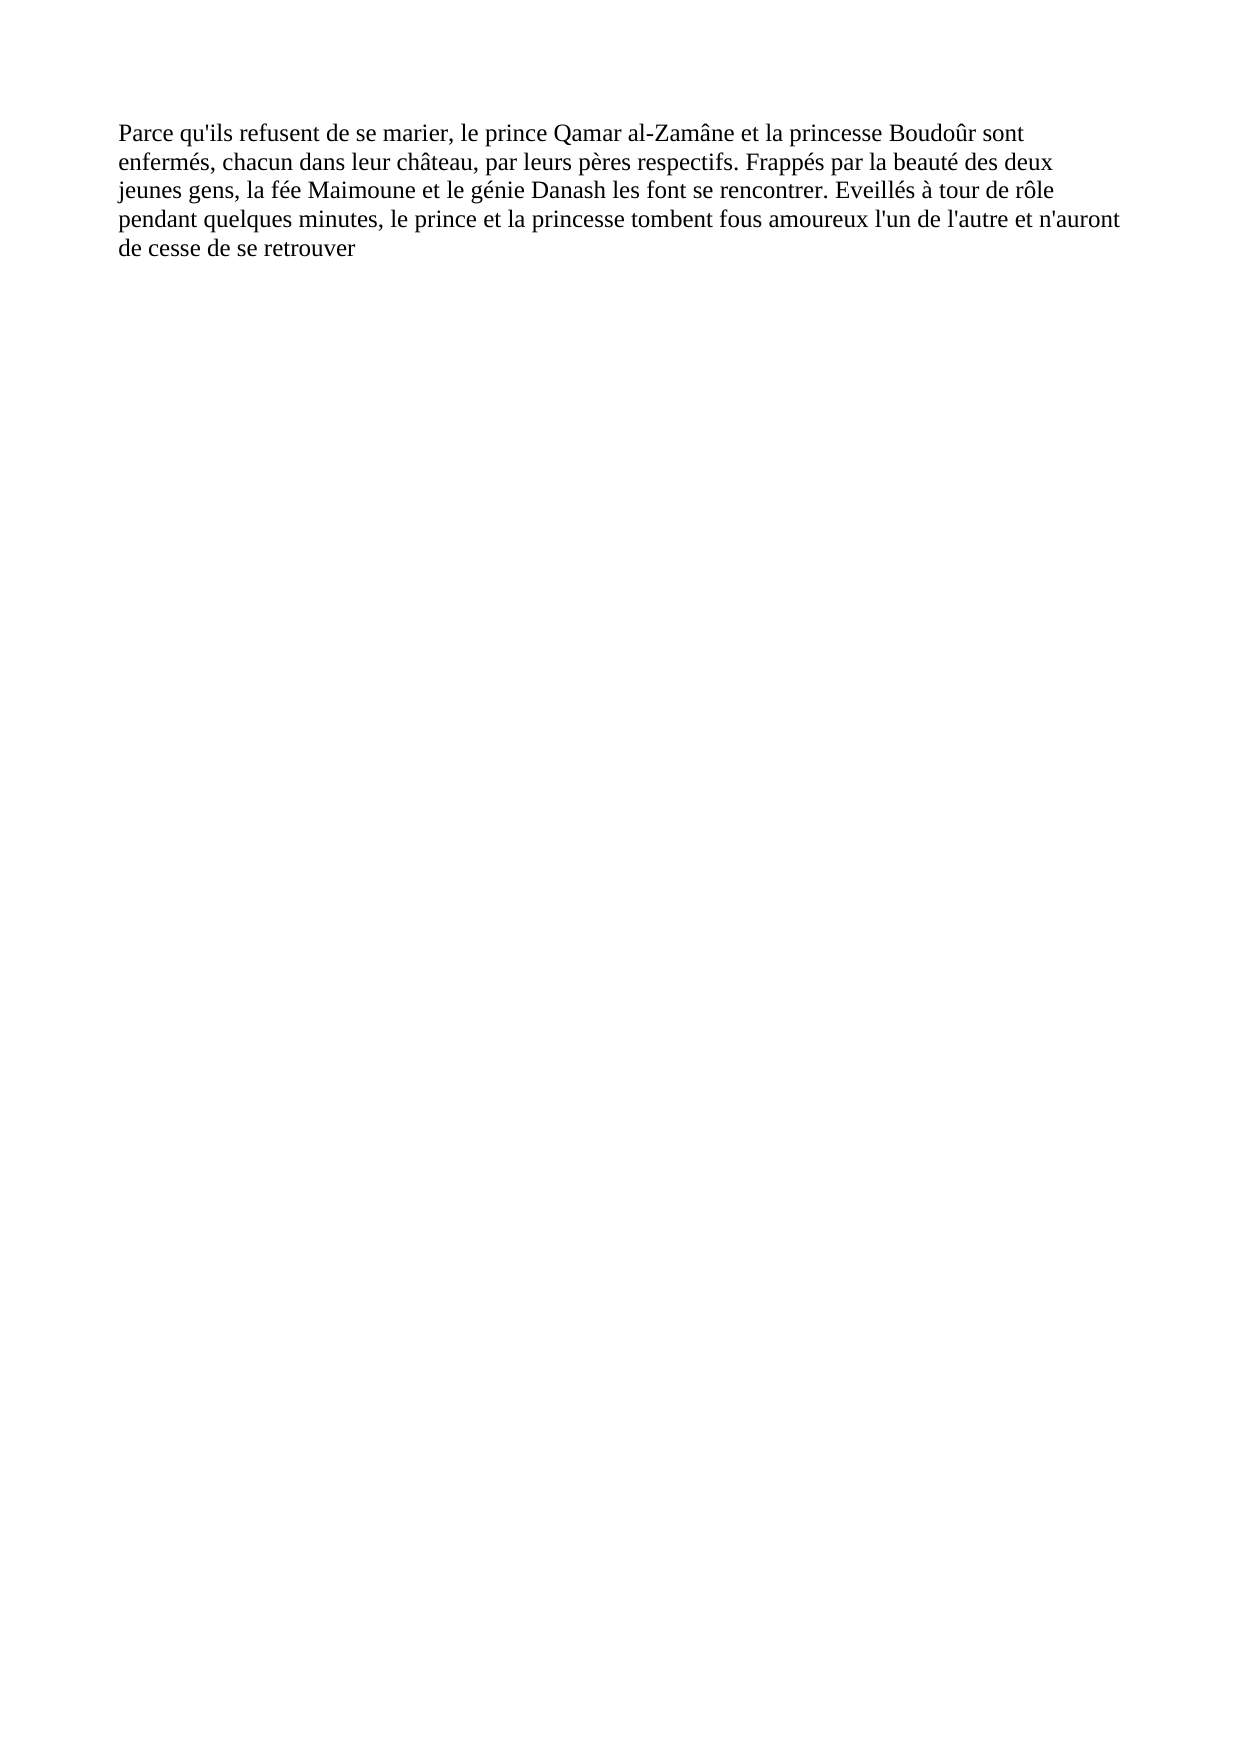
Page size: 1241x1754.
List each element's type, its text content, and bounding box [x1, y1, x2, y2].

text Parce qu'ils refusent de se marier, le prince Qamar al-Zamâne et la princesse Boudoûr sont enfermés, chacun dans leur château, par leurs pères respectifs. Frappés par la beauté des deux jeunes gens, la fée Maimoune et le génie Danash les font se rencontrer. Eveillés à tour de rôle pendant quelques minutes, le prince et la princesse tombent fous amoureux l'un de l'autre et n'auront de cesse de se retrouver [118, 118, 1122, 262]
